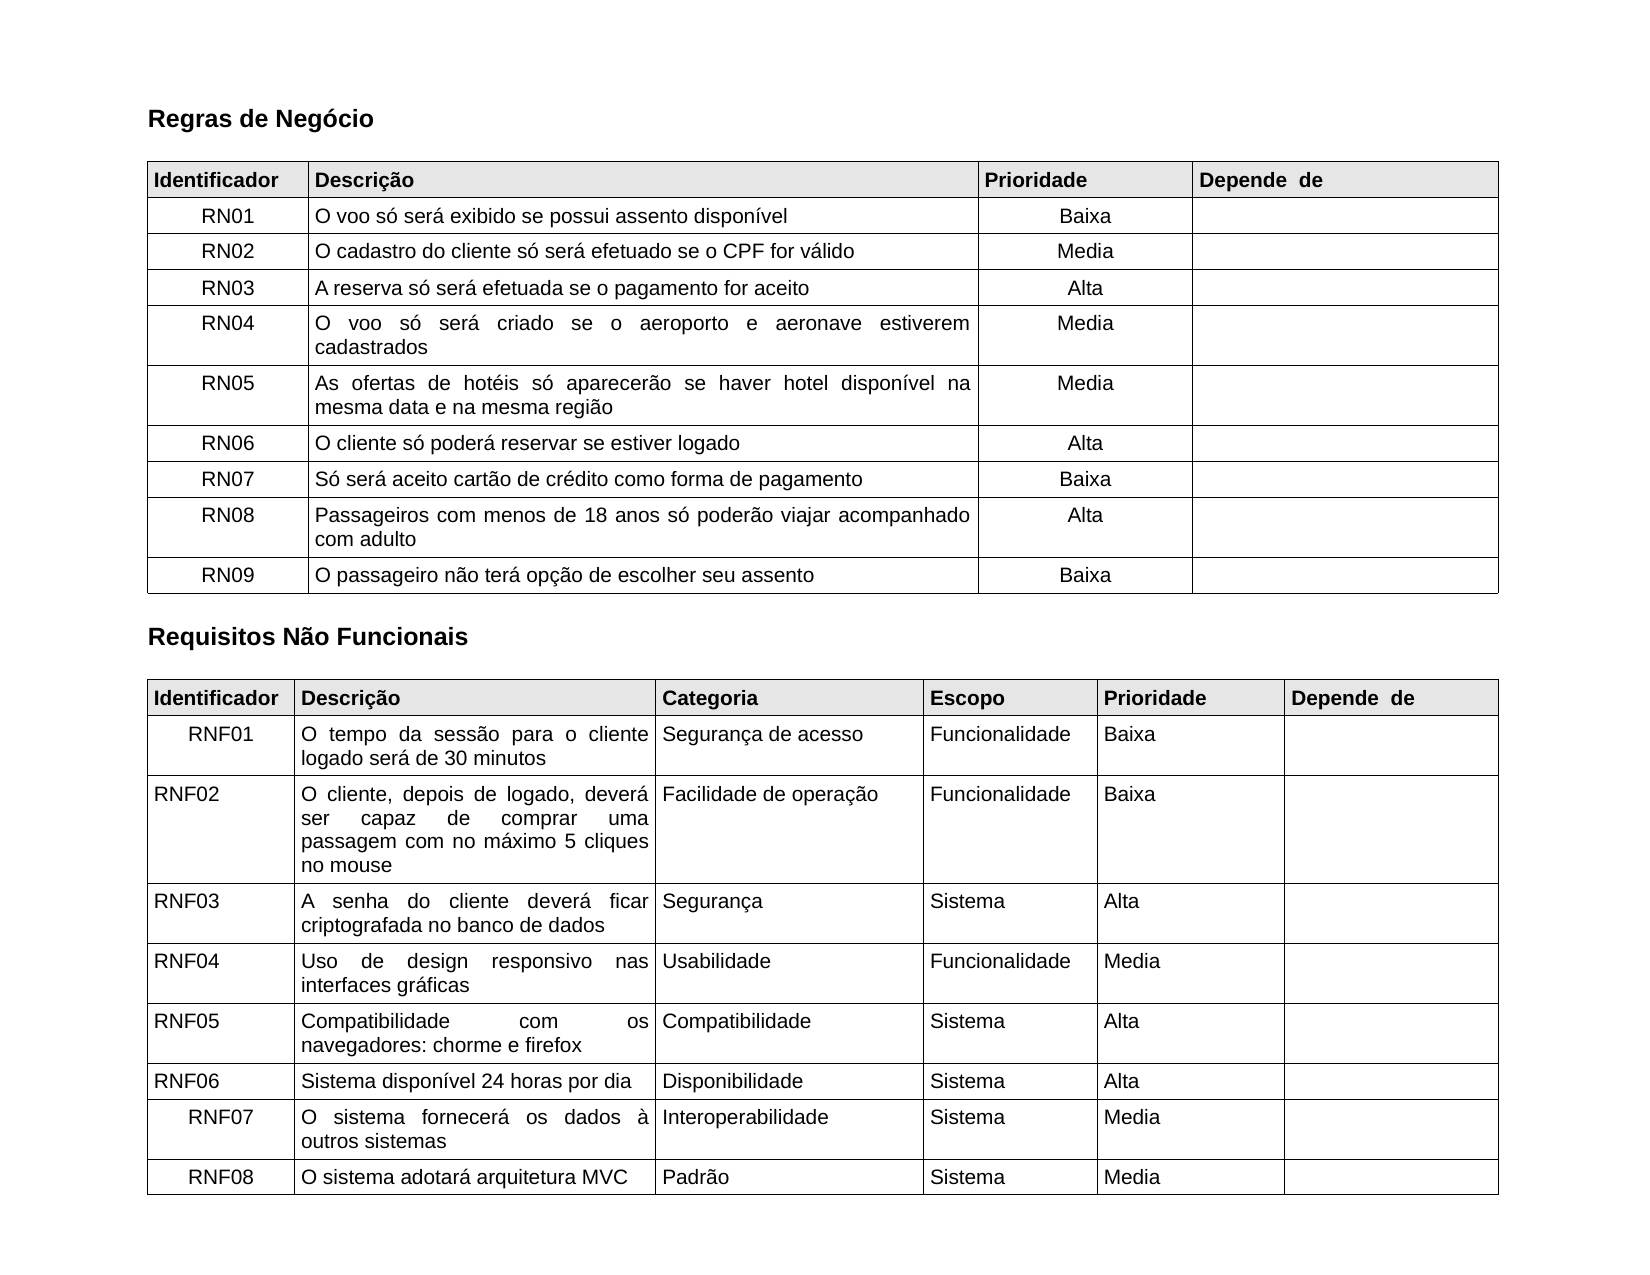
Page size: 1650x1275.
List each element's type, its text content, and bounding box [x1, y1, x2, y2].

table_cell Segurança [656, 884, 923, 943]
table_cell Baixa [979, 558, 1192, 592]
table_cell RN07 [148, 462, 308, 497]
table_cell A reserva só será efetuada se o pagamento for aceito [309, 270, 978, 305]
table_header Depende de [1193, 162, 1498, 197]
table_cell A senha do cliente deverá ficar criptografada no banco de dados [295, 884, 655, 943]
table_cell Usabilidade [656, 944, 923, 1003]
table_cell RNF04 [148, 944, 294, 1003]
table_cell RN01 [148, 198, 308, 233]
table_header Descrição [295, 680, 655, 715]
table_cell Alta [979, 270, 1192, 305]
table_cell [1285, 1160, 1498, 1194]
text Regras de Negócio [148, 104, 1502, 132]
table_cell RNF01 [148, 716, 294, 775]
table_cell Sistema [924, 1004, 1097, 1063]
table_cell [1193, 426, 1498, 461]
table_cell Alta [979, 498, 1192, 557]
table_cell Sistema [924, 1064, 1097, 1098]
table_cell Alta [1098, 884, 1284, 943]
table_cell O tempo da sessão para o cliente logado será de 30 minutos [295, 716, 655, 775]
table_header Identificador [148, 680, 294, 715]
table_cell RN08 [148, 498, 308, 557]
table_cell Passageiros com menos de 18 anos só poderão viajar acompanhado com adulto [309, 498, 978, 557]
table_cell Disponibilidade [656, 1064, 923, 1098]
table_header Depende de [1285, 680, 1498, 715]
table_cell [1193, 498, 1498, 557]
table_cell Media [1098, 1100, 1284, 1158]
table_cell Só será aceito cartão de crédito como forma de pagamento [309, 462, 978, 497]
table_cell RN03 [148, 270, 308, 305]
table_cell Sistema disponível 24 horas por dia [295, 1064, 655, 1098]
table_cell RN02 [148, 234, 308, 269]
table_cell Alta [979, 426, 1192, 461]
table_cell Baixa [1098, 716, 1284, 775]
table_cell O voo só será exibido se possui assento disponível [309, 198, 978, 233]
table_header Descrição [309, 162, 978, 197]
table_cell Sistema [924, 1160, 1097, 1194]
table_cell Media [979, 234, 1192, 269]
table_cell [1285, 1064, 1498, 1098]
table_cell [1193, 462, 1498, 497]
table_cell [1285, 1004, 1498, 1063]
text Requisitos Não Funcionais [148, 622, 1502, 651]
table_cell [1285, 884, 1498, 943]
table_cell Media [979, 306, 1192, 365]
table_cell O passageiro não terá opção de escolher seu assento [309, 558, 978, 592]
table_cell [1193, 270, 1498, 305]
table_cell O sistema fornecerá os dados à outros sistemas [295, 1100, 655, 1158]
table_cell As ofertas de hotéis só aparecerão se haver hotel disponível na mesma data e na mesma região [309, 366, 978, 425]
table_cell [1285, 776, 1498, 883]
table_cell [1193, 198, 1498, 233]
table_cell RN05 [148, 366, 308, 425]
table_cell O voo só será criado se o aeroporto e aeronave estiverem cadastrados [309, 306, 978, 365]
table_cell Facilidade de operação [656, 776, 923, 883]
table_cell O cliente só poderá reservar se estiver logado [309, 426, 978, 461]
table_cell Segurança de acesso [656, 716, 923, 775]
table_cell Padrão [656, 1160, 923, 1194]
table_cell Baixa [979, 198, 1192, 233]
table_cell Uso de design responsivo nas interfaces gráficas [295, 944, 655, 1003]
table_cell O cliente, depois de logado, deverá ser capaz de comprar uma passagem com no máximo 5 cliques no mouse [295, 776, 655, 883]
table_cell RNF06 [148, 1064, 294, 1098]
table_cell Alta [1098, 1064, 1284, 1098]
table_cell [1193, 306, 1498, 365]
table_cell RNF05 [148, 1004, 294, 1063]
table_header Escopo [924, 680, 1097, 715]
table_cell Sistema [924, 884, 1097, 943]
table_cell Media [979, 366, 1192, 425]
table_cell Funcionalidade [924, 716, 1097, 775]
table_cell RNF03 [148, 884, 294, 943]
table_header Identificador [148, 162, 308, 197]
table_cell Alta [1098, 1004, 1284, 1063]
table_header Prioridade [1098, 680, 1284, 715]
table_cell Funcionalidade [924, 776, 1097, 883]
table_cell RNF02 [148, 776, 294, 883]
table_cell Interoperabilidade [656, 1100, 923, 1158]
table_cell Baixa [979, 462, 1192, 497]
table_cell RN06 [148, 426, 308, 461]
table_cell Compatibilidade [656, 1004, 923, 1063]
table_cell RN04 [148, 306, 308, 365]
table_cell [1285, 716, 1498, 775]
table_cell O sistema adotará arquitetura MVC [295, 1160, 655, 1194]
table_cell [1193, 558, 1498, 592]
table_header Categoria [656, 680, 923, 715]
table_cell RN09 [148, 558, 308, 592]
table_cell RNF07 [148, 1100, 294, 1158]
table_cell Compatibilidade com os navegadores: chorme e firefox [295, 1004, 655, 1063]
table_cell [1285, 1100, 1498, 1158]
table_cell O cadastro do cliente só será efetuado se o CPF for válido [309, 234, 978, 269]
table_cell Sistema [924, 1100, 1097, 1158]
table_header Prioridade [979, 162, 1192, 197]
table_cell Funcionalidade [924, 944, 1097, 1003]
table_cell [1285, 944, 1498, 1003]
table_cell [1193, 234, 1498, 269]
table_cell Media [1098, 944, 1284, 1003]
table_cell RNF08 [148, 1160, 294, 1194]
table_cell [1193, 366, 1498, 425]
table_cell Baixa [1098, 776, 1284, 883]
table_cell Media [1098, 1160, 1284, 1194]
